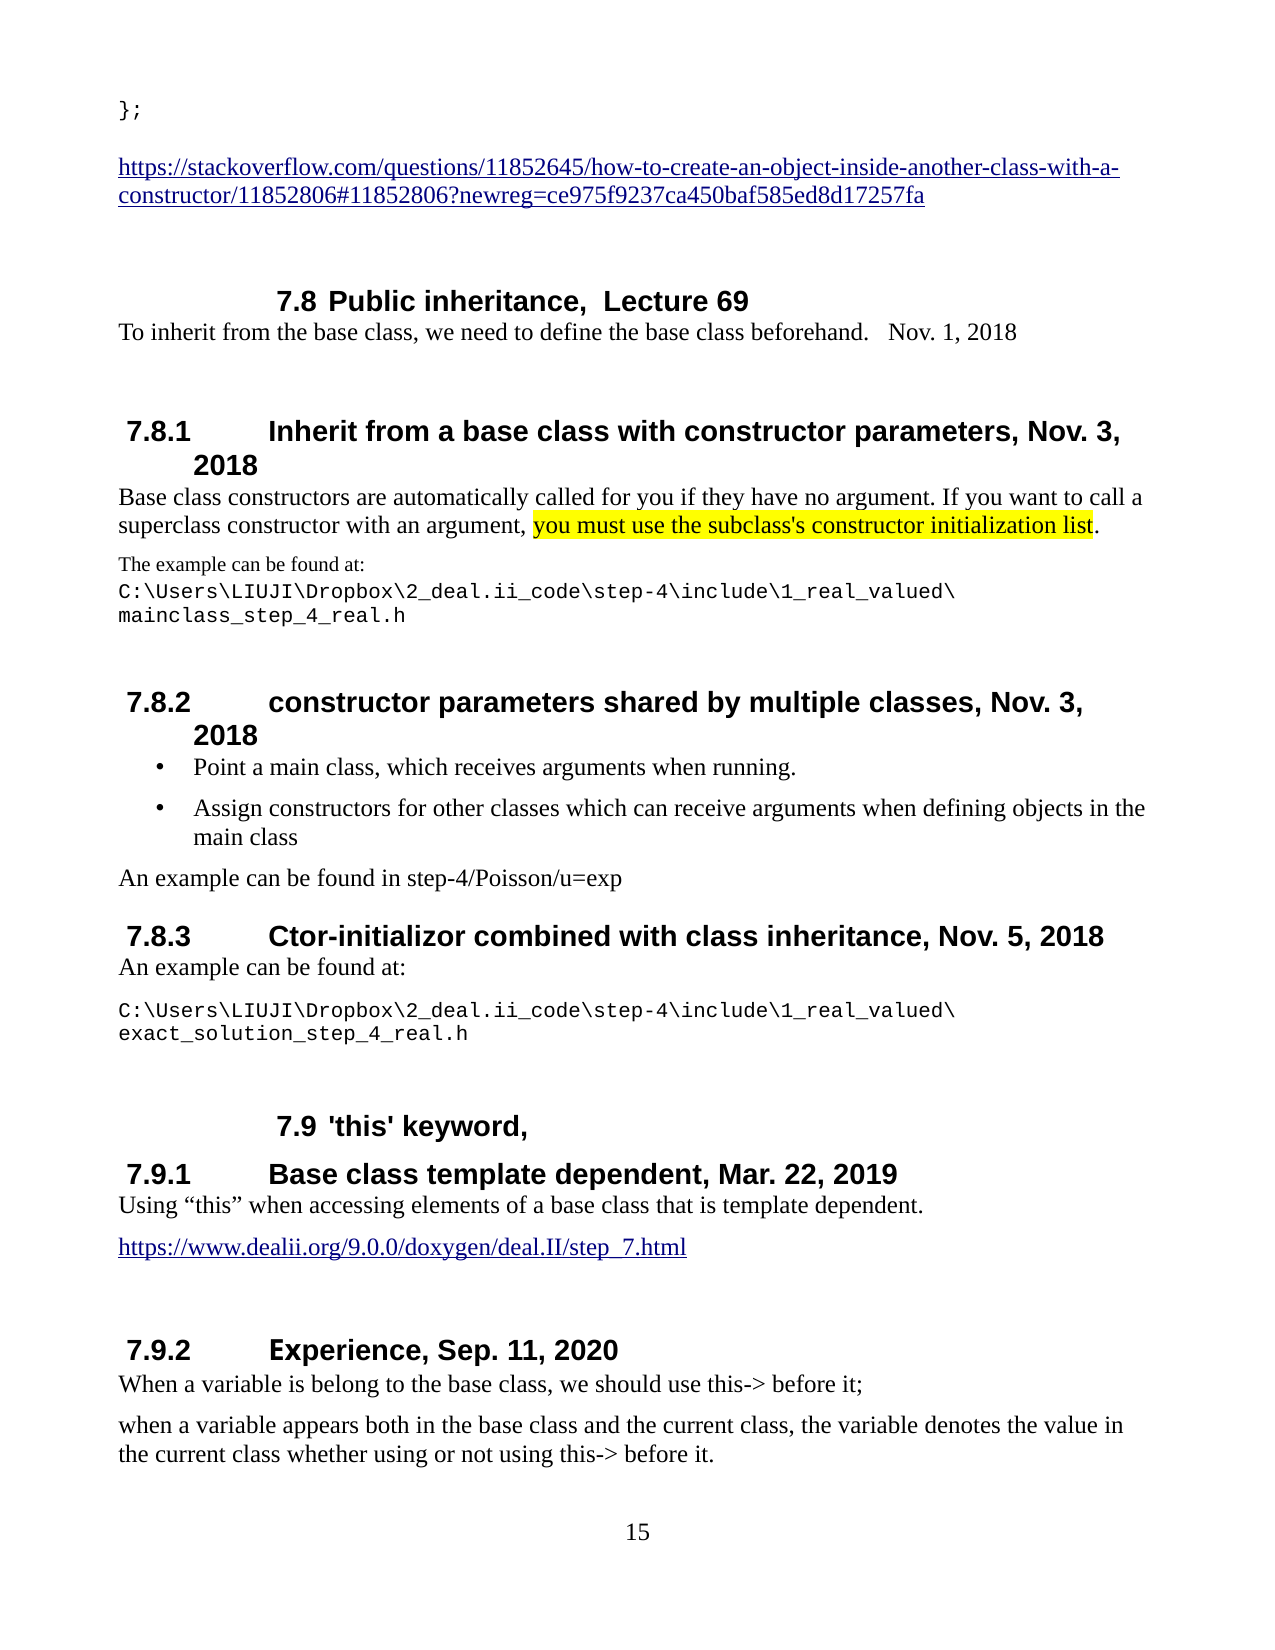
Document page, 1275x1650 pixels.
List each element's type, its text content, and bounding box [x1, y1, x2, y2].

text }; [118, 99, 1157, 122]
subtitle Ctor-initializor combined with class inheritance, Nov. 5, 2018 [118, 919, 1157, 952]
subtitle constructor parameters shared by multiple classes, Nov. 3, 2018 [118, 685, 1157, 752]
subtitle Experience, Sep. 11, 2020 [118, 1329, 1157, 1369]
text The example can be found at: [118, 552, 1157, 576]
text An example can be found at: [118, 952, 1157, 981]
text Base class constructors are automatically called for you if they have no argument. If you want to call a superclass constructor with an argument, you must use the subclass's constructor initialization list. [118, 482, 1157, 539]
text Using “this” when accessing elements of a base class that is template dependent. [118, 1191, 1157, 1219]
subtitle Base class template dependent, Mar. 22, 2019 [118, 1157, 1157, 1191]
text To inherit from the base class, we need to define the base class beforehand. Nov. 1, 2018 [118, 317, 1157, 346]
text when a variable appears both in the base class and the current class, the variable denotes the value in the current class whether using or not using this-> before it. [118, 1410, 1157, 1467]
list Assign constructors for other classes which can receive arguments when defining objects in the main class [156, 793, 1157, 851]
subtitle Inherit from a base class with constructor parameters, Nov. 3, 2018 [118, 414, 1157, 482]
subtitle 'this' keyword, [268, 1109, 1157, 1142]
list Point a main class, which receives arguments when running. [156, 752, 1157, 781]
subtitle Public inheritance, Lecture 69 [268, 284, 1157, 317]
text https://stackoverflow.com/questions/11852645/how-to-create-an-object-inside-another-class-with-a-constructor/11852806#11852806?newreg=ce975f9237ca450baf585ed8d17257fa [118, 152, 1157, 209]
text An example can be found in step-4/Poisson/u=exp [118, 863, 1157, 892]
text C:\Users\LIUJI\Dropbox\2_deal.ii_code\step-4\include\1_real_valued\ mainclass_step_4_real.h [118, 576, 1157, 629]
text https://www.dealii.org/9.0.0/doxygen/deal.II/step_7.html [118, 1232, 1157, 1261]
text When a variable is belong to the base class, we should use this-> before it; [118, 1369, 1157, 1397]
text C:\Users\LIUJI\Dropbox\2_deal.ii_code\step-4\include\1_real_valued\ exact_solution_step_4_real.h [118, 994, 1157, 1047]
